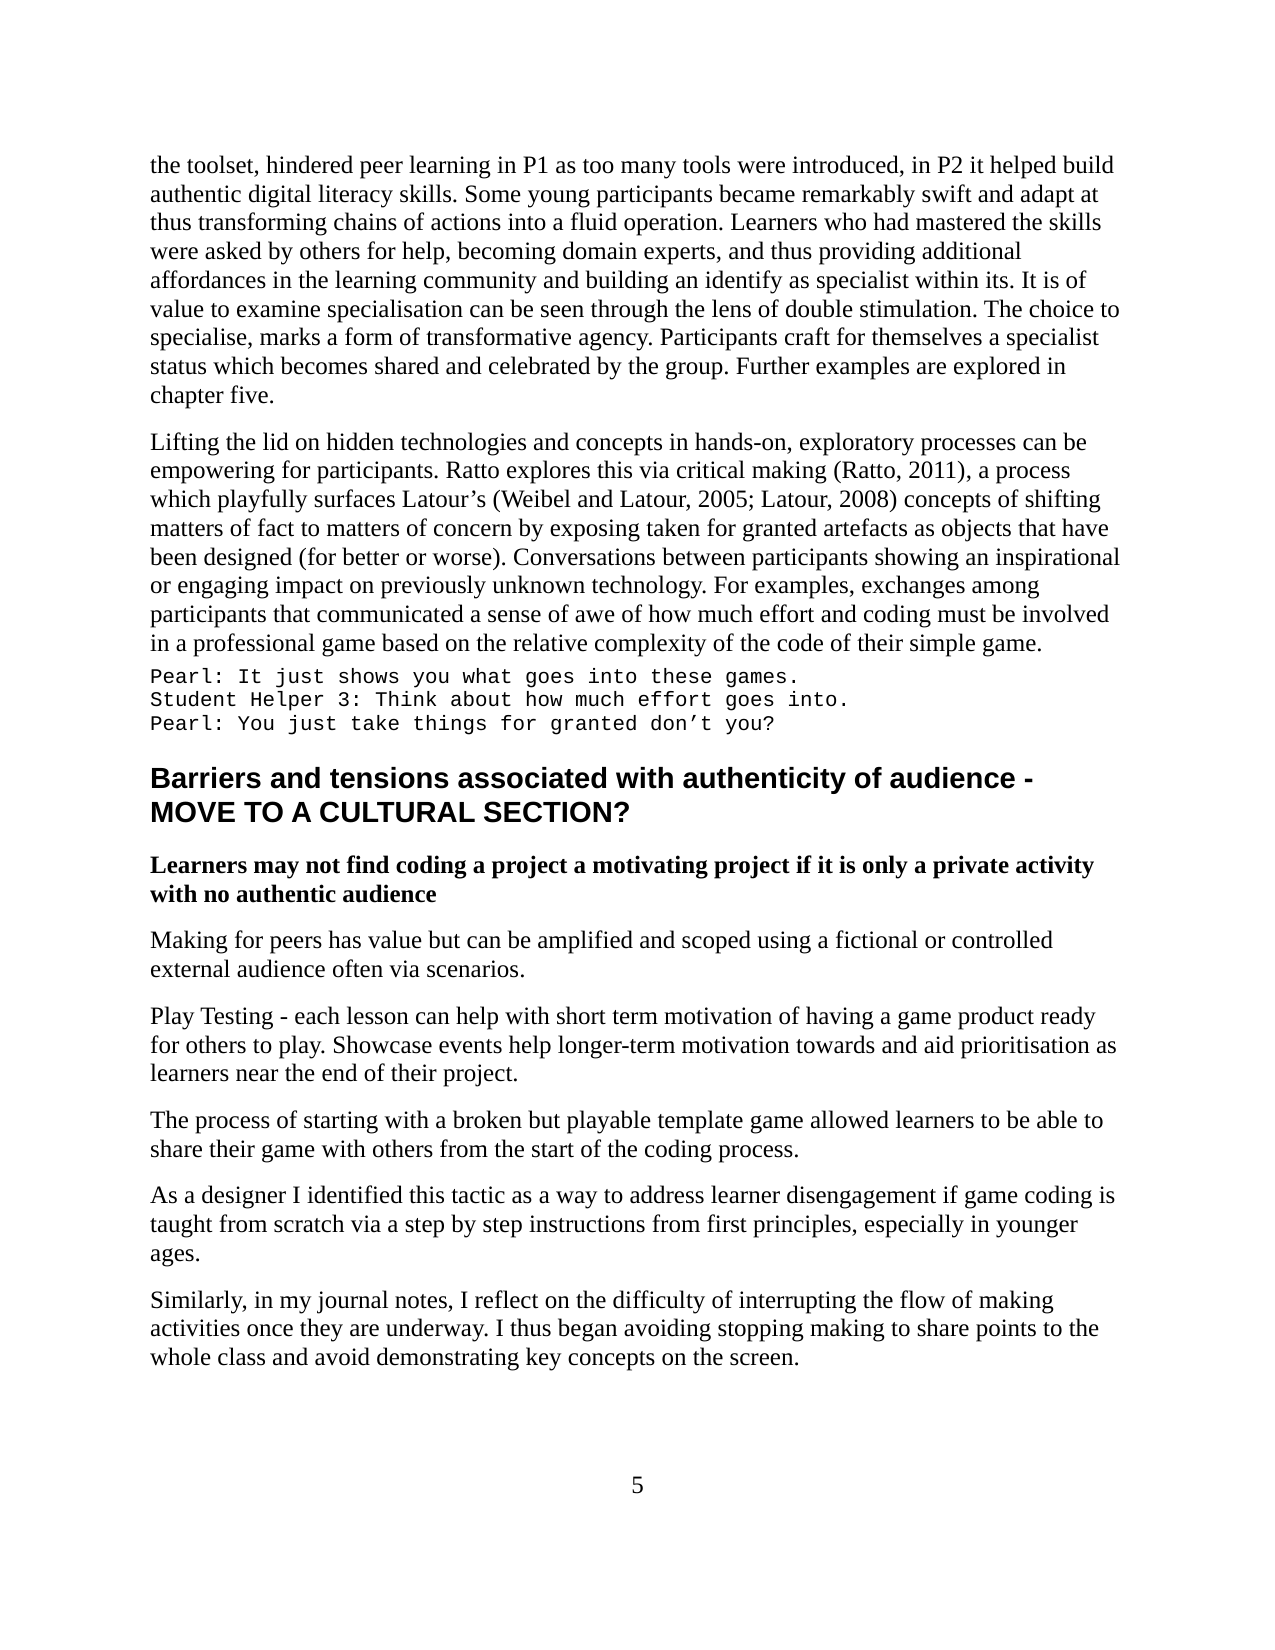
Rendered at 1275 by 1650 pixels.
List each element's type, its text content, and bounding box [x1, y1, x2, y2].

text the toolset, hindered peer learning in P1 as too many tools were introduced, in P2 it helped build authentic digital literacy skills. Some young participants became remarkably swift and adapt at thus transforming chains of actions into a fluid operation. Learners who had mastered the skills were asked by others for help, becoming domain experts, and thus providing additional affordances in the learning community and building an identify as specialist within its. It is of value to examine specialisation can be seen through the lens of double stimulation. The choice to specialise, marks a form of transformative agency. Participants craft for themselves a specialist status which becomes shared and celebrated by the group. Further examples are explored in chapter five. [150, 150, 1125, 409]
text Making for peers has value but can be amplified and scoped using a fictional or controlled external audience often via scenarios. [150, 926, 1125, 983]
text Lifting the lid on hidden technologies and concepts in hands-on, exploratory processes can be empowering for participants. Ratto explores this via critical making (Ratto, 2011), a process which playfully surfaces Latour’s (Weibel and Latour, 2005; Latour, 2008) concepts of shifting matters of fact to matters of concern by exposing taken for granted artefacts as objects that have been designed (for better or worse). Conversations between participants showing an inspirational or engaging impact on previously unknown technology. For examples, exchanges among participants that communicated a sense of awe of how much effort and coding must be involved in a professional game based on the relative complexity of the code of their simple game. [150, 427, 1125, 657]
text Pearl: It just shows you what goes into these games. [150, 666, 1125, 689]
text The process of starting with a broken but playable template game allowed learners to be able to share their game with others from the start of the coding process. [150, 1105, 1125, 1163]
text Learners may not find coding a project a motivating project if it is only a private activity with no authentic audience [150, 850, 1125, 908]
subtitle Barriers and tensions associated with authenticity of audience - MOVE TO A CULTURAL SECTION? [150, 762, 1125, 829]
text As a designer I identified this tactic as a way to address learner disengagement if game coding is taught from scratch via a step by step instructions from first principles, especially in younger ages. [150, 1181, 1125, 1267]
text Student Helper 3: Think about how much effort goes into. [150, 689, 1125, 713]
text Similarly, in my journal notes, I reflect on the difficulty of interrupting the flow of making activities once they are underway. I thus began avoiding stopping making to share points to the whole class and avoid demonstrating key concepts on the screen. [150, 1285, 1125, 1371]
text Pearl: You just take things for granted don’t you? [150, 713, 1125, 737]
text Play Testing - each lesson can help with short term motivation of having a game product ready for others to play. Showcase events help longer-term motivation towards and aid prioritisation as learners near the end of their project. [150, 1001, 1125, 1087]
